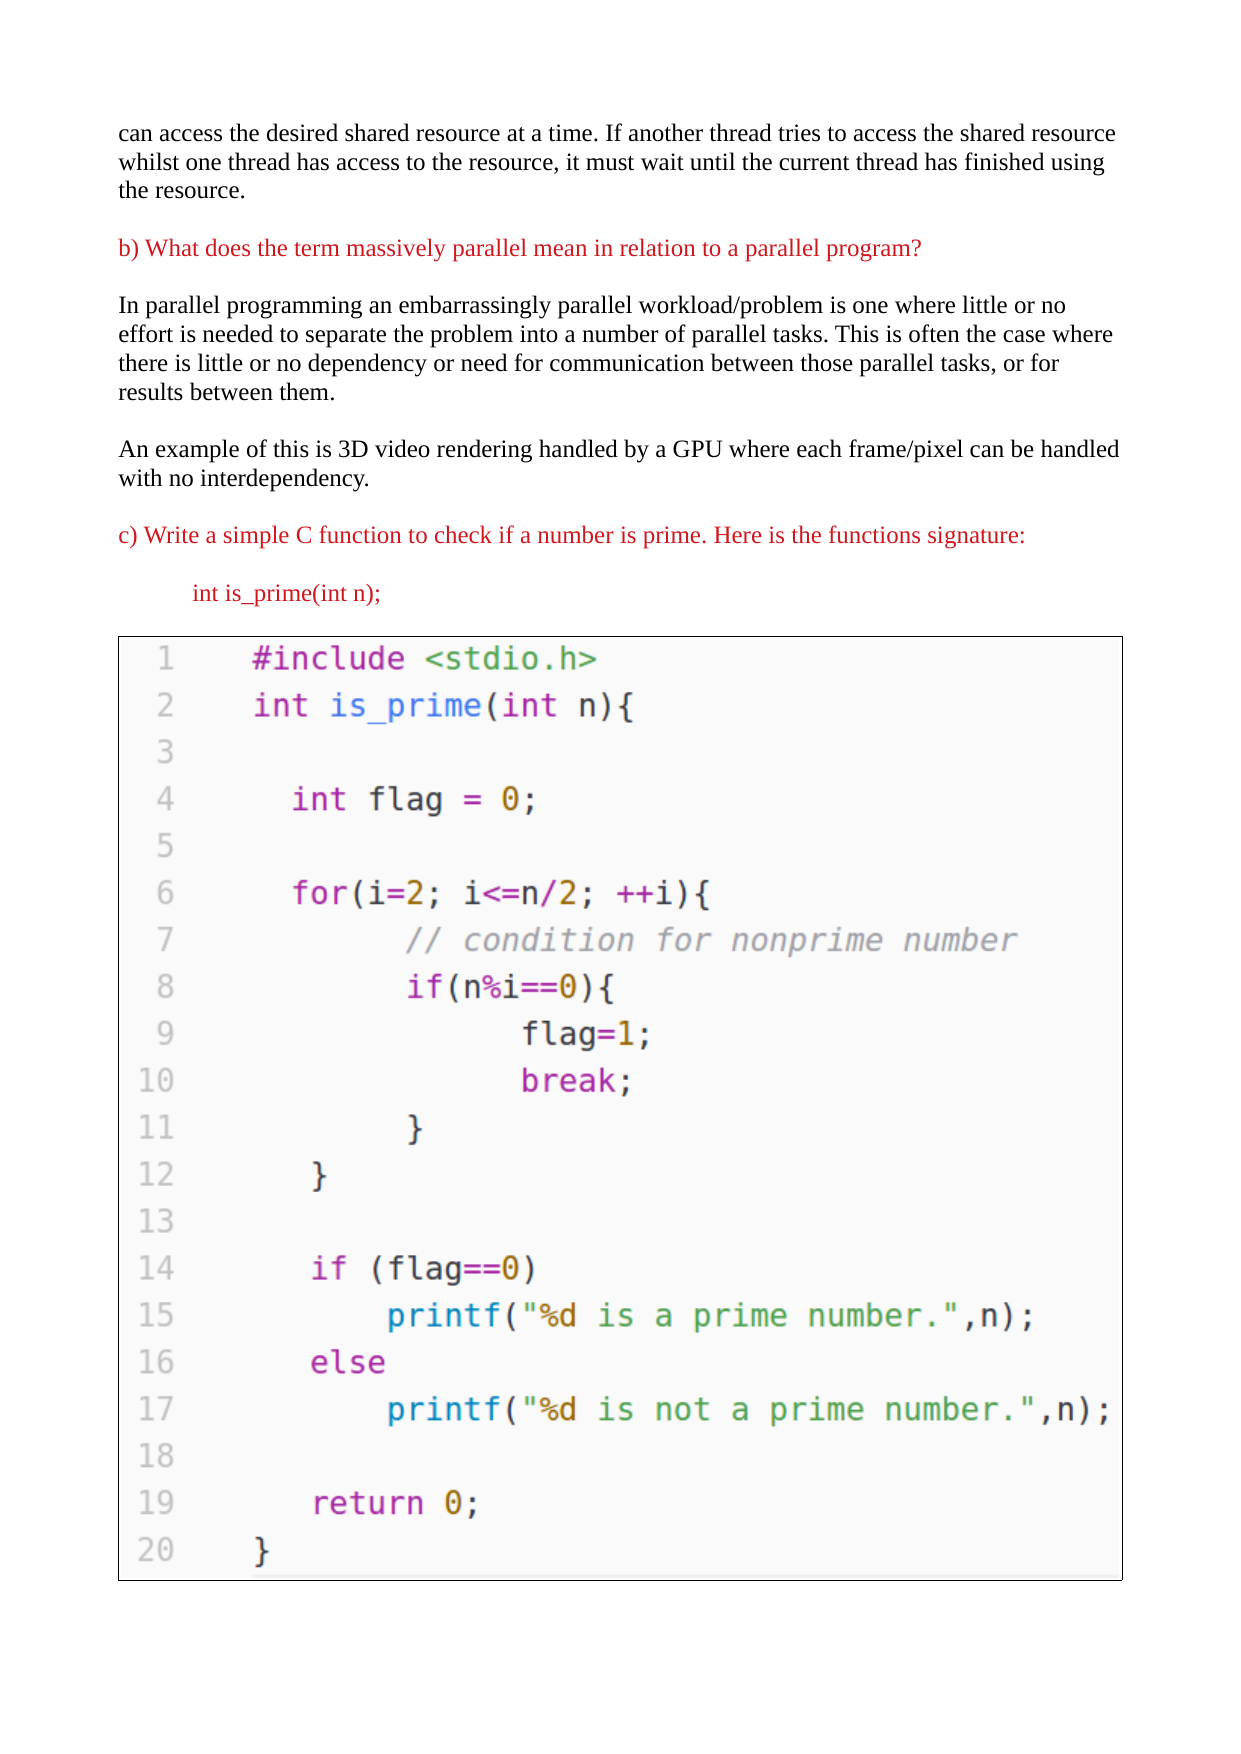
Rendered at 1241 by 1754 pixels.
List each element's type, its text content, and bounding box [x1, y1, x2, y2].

text can access the desired shared resource at a time. If another thread tries to access the shared resource whilst one thread has access to the resource, it must wait until the current thread has finished using the resource. [118, 118, 1122, 204]
picture [121, 638, 1119, 1578]
text int is_prime(int n); [118, 578, 1122, 607]
text b) What does the term massively parallel mean in relation to a parallel program? [118, 233, 1122, 262]
text In parallel programming an embarrassingly parallel workload/problem is one where little or no effort is needed to separate the problem into a number of parallel tasks. This is often the case where there is little or no dependency or need for communication between those parallel tasks, or for results between them. [118, 291, 1122, 406]
text c) Write a simple C function to check if a number is prime. Here is the functions signature: [118, 521, 1122, 549]
text An example of this is 3D video rendering handled by a GPU where each frame/pixel can be handled with no interdependency. [118, 434, 1122, 492]
